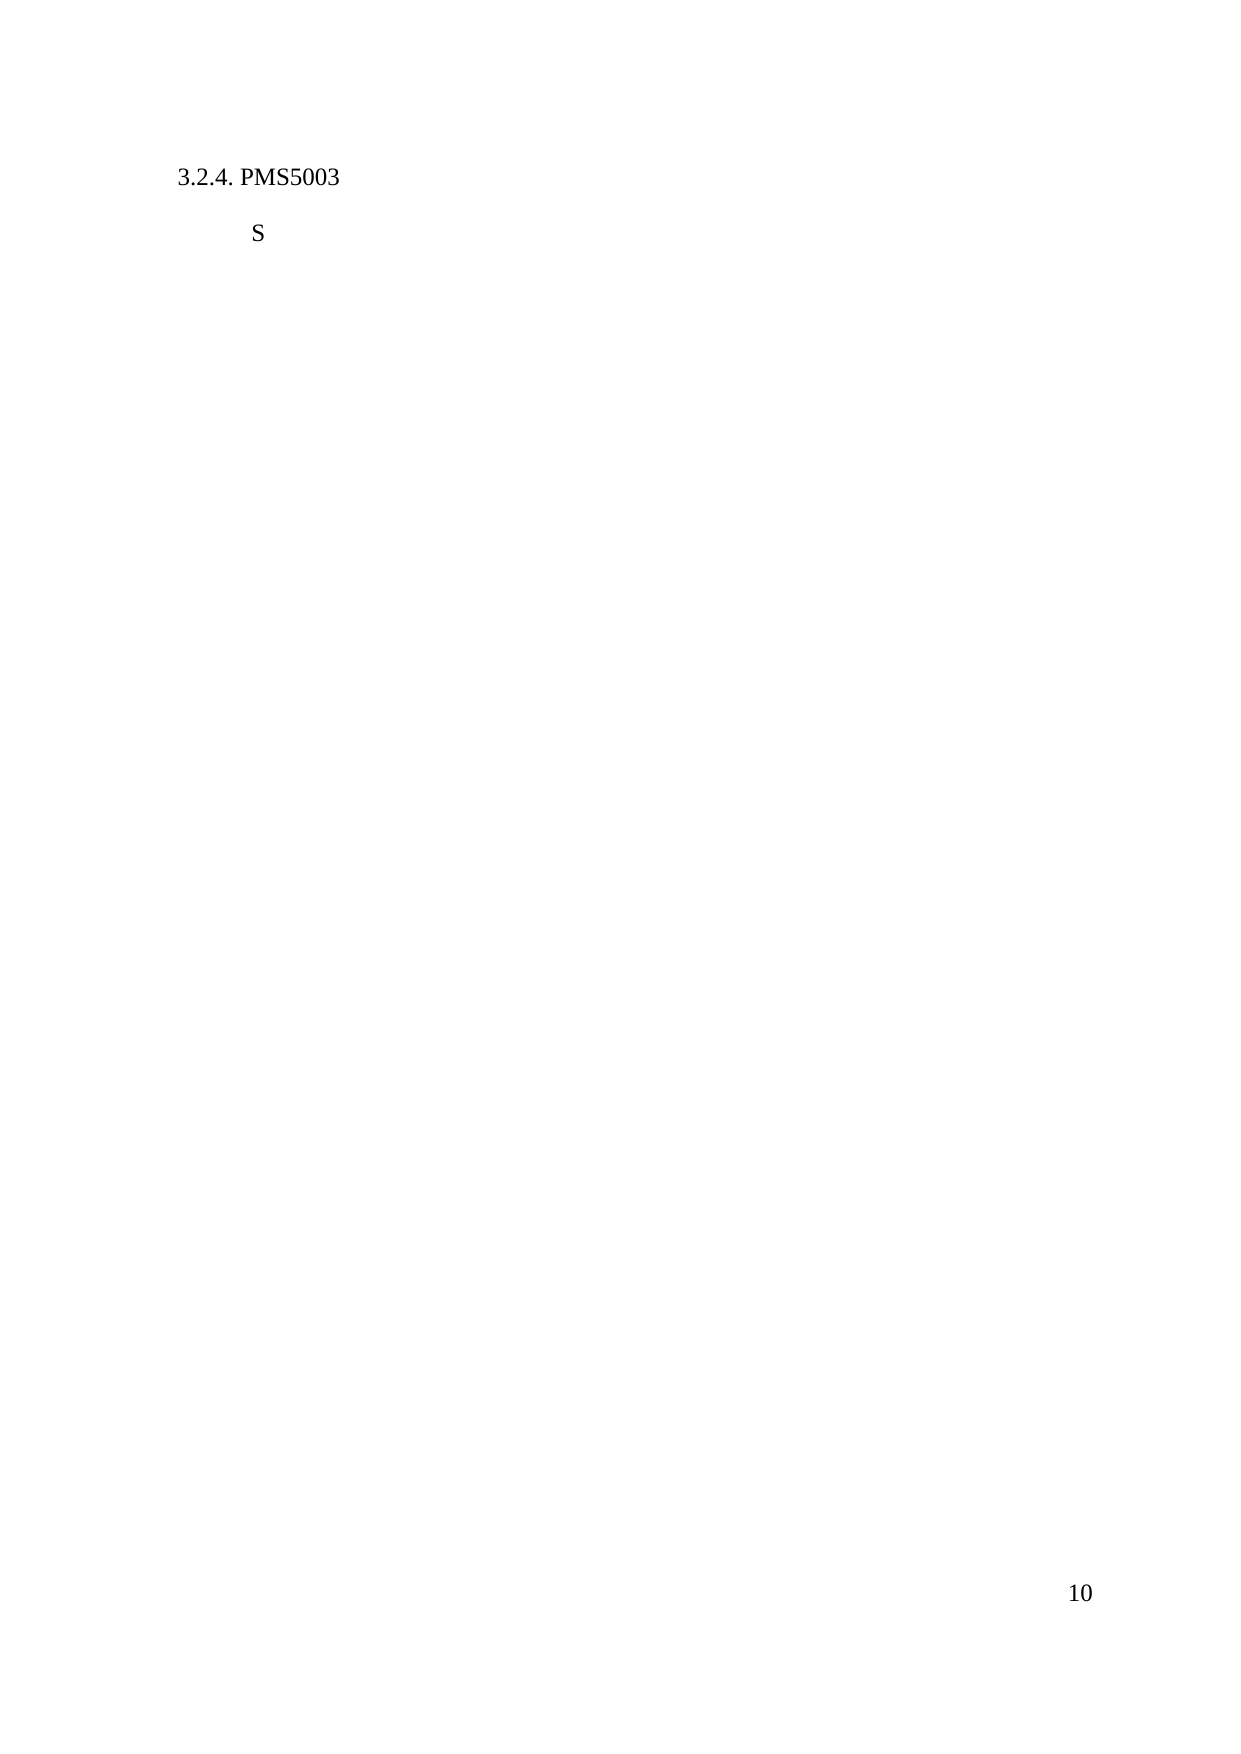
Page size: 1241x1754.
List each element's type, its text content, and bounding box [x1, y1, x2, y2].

text S [177, 218, 1093, 247]
subtitle 3.2.4. PMS5003 [177, 162, 1093, 191]
